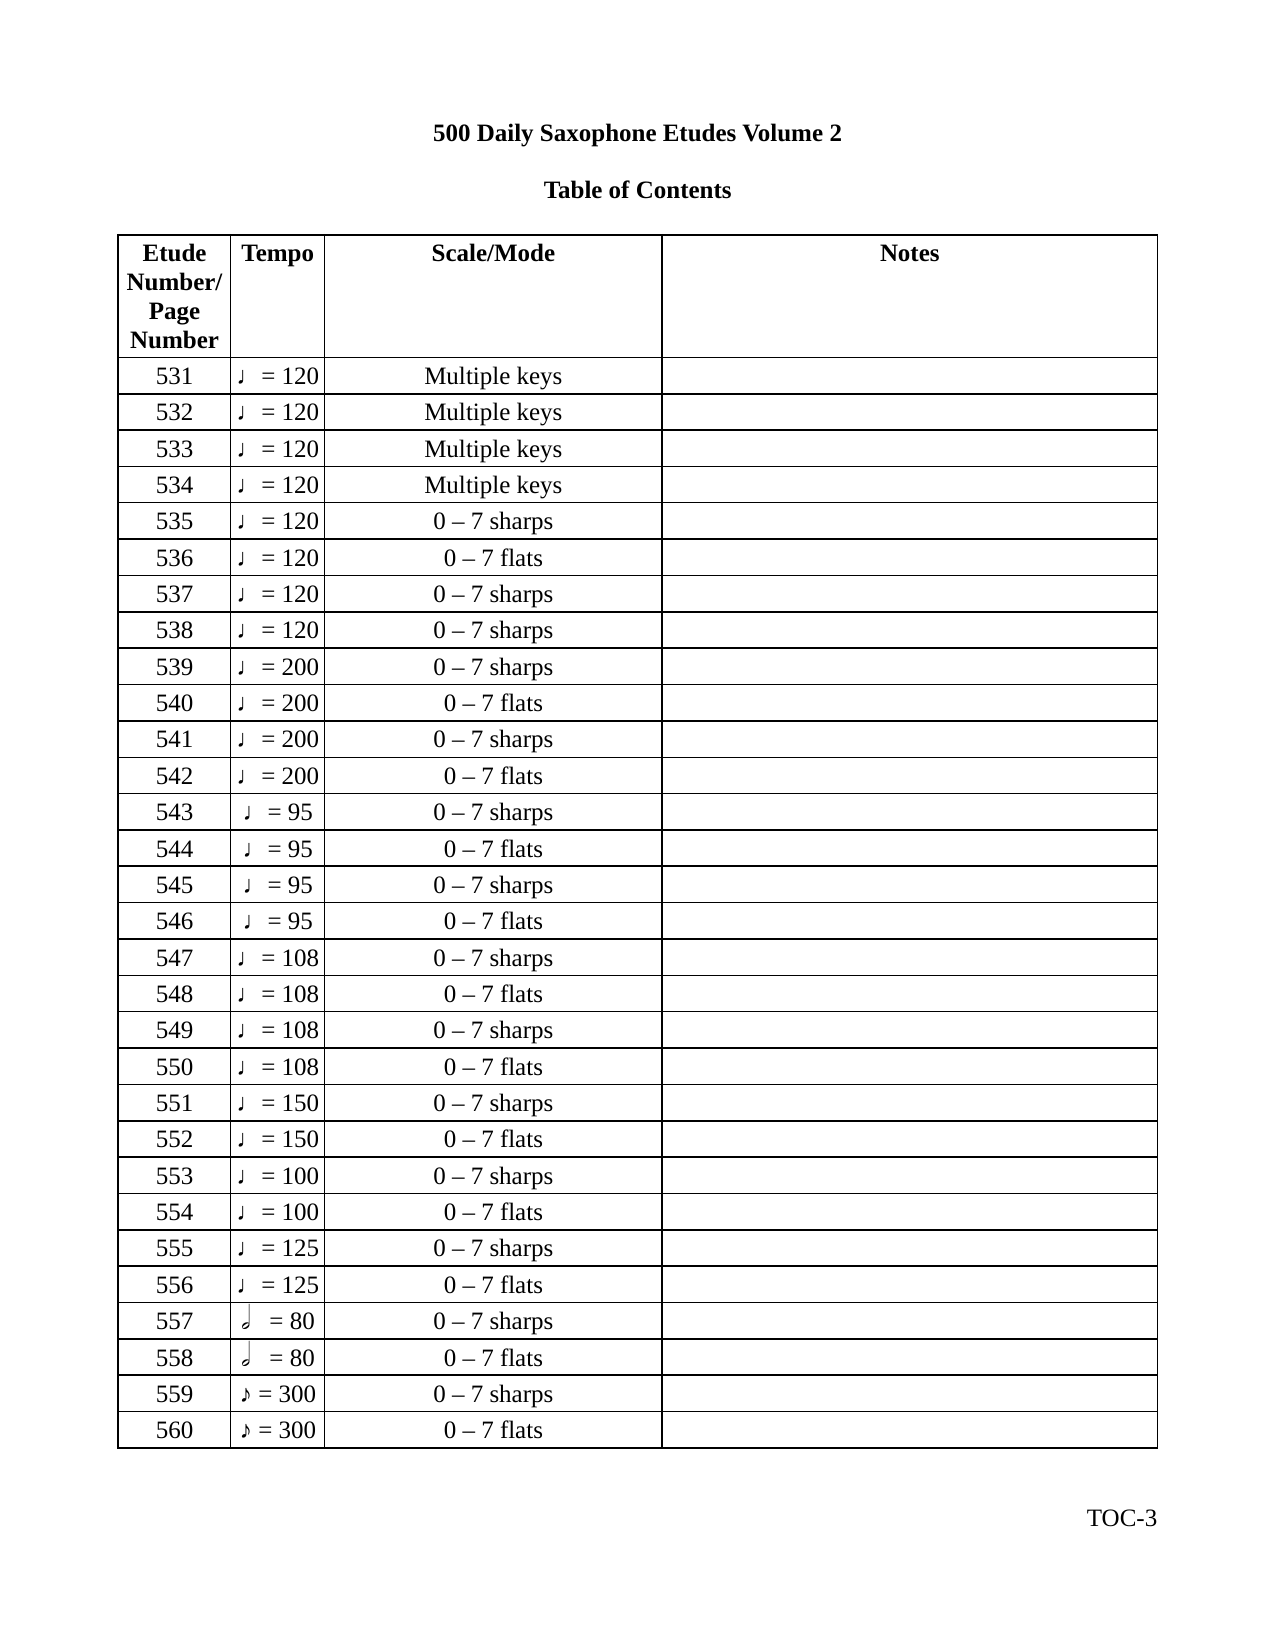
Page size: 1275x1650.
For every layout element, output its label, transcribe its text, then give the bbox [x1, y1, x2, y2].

table_cell [663, 395, 1157, 429]
table_cell [663, 1194, 1157, 1229]
table_cell Multiple keys [325, 431, 661, 466]
table_cell [663, 358, 1157, 393]
table_cell ♩= 120 [231, 576, 324, 611]
table_cell ♩= 120 [231, 540, 324, 574]
table_cell 544 [119, 831, 230, 865]
table_cell 0 – 7 sharps [325, 1085, 661, 1120]
table_cell ♩= 100 [231, 1158, 324, 1193]
table_cell 0 – 7 sharps [325, 576, 661, 611]
table_cell 0 – 7 flats [325, 903, 661, 938]
table_cell [663, 1412, 1157, 1447]
table_cell ♩= 108 [231, 1012, 324, 1047]
table_cell ♩= 120 [231, 467, 324, 502]
table_cell ♪ = 300 [231, 1376, 324, 1411]
table_cell 555 [119, 1231, 230, 1265]
table_cell 0 – 7 sharps [325, 1376, 661, 1411]
table_cell 537 [119, 576, 230, 611]
table_cell 559 [119, 1376, 230, 1411]
table_cell 554 [119, 1194, 230, 1229]
table_cell [663, 976, 1157, 1011]
table_cell 𝅗𝅥 = 80 [231, 1303, 324, 1338]
table_cell 0 – 7 sharps [325, 940, 661, 974]
table_cell 539 [119, 649, 230, 684]
table_cell 541 [119, 722, 230, 756]
table_cell 𝅗𝅥 = 80 [231, 1340, 324, 1374]
table_cell 552 [119, 1122, 230, 1156]
table_cell 532 [119, 395, 230, 429]
table_cell 0 – 7 sharps [325, 1231, 661, 1265]
table_cell 534 [119, 467, 230, 502]
table_cell 0 – 7 flats [325, 540, 661, 574]
table_cell 547 [119, 940, 230, 974]
table_cell ♩= 95 [231, 903, 324, 938]
table_cell [663, 794, 1157, 829]
table_cell ♩= 200 [231, 758, 324, 793]
table_cell 0 – 7 flats [325, 1049, 661, 1083]
table_cell ♩= 100 [231, 1194, 324, 1229]
table_cell ♩= 120 [231, 503, 324, 538]
table_cell 0 – 7 flats [325, 1267, 661, 1302]
table_cell [663, 722, 1157, 756]
table_header Notes [663, 236, 1157, 356]
table_cell ♩= 120 [231, 358, 324, 393]
table_cell ♩= 125 [231, 1231, 324, 1265]
table_cell [663, 831, 1157, 865]
table_cell [663, 1012, 1157, 1047]
table_cell 0 – 7 flats [325, 1122, 661, 1156]
table_cell 543 [119, 794, 230, 829]
table_header Tempo [231, 236, 324, 356]
table_cell 556 [119, 1267, 230, 1302]
table_cell [663, 503, 1157, 538]
table_cell [663, 1049, 1157, 1083]
table_header Etude Number/ Page Number [119, 236, 230, 356]
table_cell 0 – 7 flats [325, 976, 661, 1011]
table_cell ♩= 108 [231, 940, 324, 974]
table_cell [663, 1376, 1157, 1411]
table_cell 560 [119, 1412, 230, 1447]
table_cell [663, 1231, 1157, 1265]
table_cell [663, 1303, 1157, 1338]
table_cell ♩= 120 [231, 431, 324, 466]
table_cell 0 – 7 sharps [325, 649, 661, 684]
table_cell 0 – 7 sharps [325, 503, 661, 538]
table_cell [663, 903, 1157, 938]
table_cell 0 – 7 flats [325, 831, 661, 865]
table_cell [663, 940, 1157, 974]
table_cell 0 – 7 sharps [325, 1303, 661, 1338]
table_cell 531 [119, 358, 230, 393]
table_cell [663, 649, 1157, 684]
table_cell 553 [119, 1158, 230, 1193]
table_cell [663, 685, 1157, 720]
table_cell 0 – 7 sharps [325, 1158, 661, 1193]
table_cell 536 [119, 540, 230, 574]
table_cell 546 [119, 903, 230, 938]
table_cell 0 – 7 sharps [325, 613, 661, 647]
table_cell [663, 867, 1157, 902]
table_cell 0 – 7 flats [325, 1340, 661, 1374]
table_cell 0 – 7 flats [325, 1412, 661, 1447]
table_cell ♩= 120 [231, 395, 324, 429]
table_cell [663, 1085, 1157, 1120]
table_cell ♩= 150 [231, 1085, 324, 1120]
table_cell Multiple keys [325, 467, 661, 502]
table_header Scale/Mode [325, 236, 661, 356]
table_cell 548 [119, 976, 230, 1011]
table_cell 557 [119, 1303, 230, 1338]
table_cell ♩= 108 [231, 976, 324, 1011]
table_cell ♪ = 300 [231, 1412, 324, 1447]
table_cell ♩= 200 [231, 685, 324, 720]
table_cell 0 – 7 flats [325, 685, 661, 720]
table_cell ♩= 95 [231, 794, 324, 829]
table_cell [663, 1267, 1157, 1302]
table_cell [663, 1340, 1157, 1374]
table_cell [663, 613, 1157, 647]
table_cell [663, 1158, 1157, 1193]
table_cell 540 [119, 685, 230, 720]
table_cell 551 [119, 1085, 230, 1120]
table_cell [663, 758, 1157, 793]
table_cell 538 [119, 613, 230, 647]
table_cell [663, 431, 1157, 466]
table_cell 545 [119, 867, 230, 902]
table_cell 533 [119, 431, 230, 466]
table_cell 0 – 7 flats [325, 758, 661, 793]
table_cell 542 [119, 758, 230, 793]
table_cell Multiple keys [325, 358, 661, 393]
table_cell Multiple keys [325, 395, 661, 429]
table_cell [663, 1122, 1157, 1156]
table_cell ♩= 125 [231, 1267, 324, 1302]
table_cell ♩= 120 [231, 613, 324, 647]
table_cell ♩= 200 [231, 722, 324, 756]
table_cell ♩= 95 [231, 867, 324, 902]
table_cell 550 [119, 1049, 230, 1083]
table_cell 549 [119, 1012, 230, 1047]
table_cell 558 [119, 1340, 230, 1374]
table_cell ♩= 95 [231, 831, 324, 865]
table_cell 0 – 7 sharps [325, 867, 661, 902]
table_cell 0 – 7 flats [325, 1194, 661, 1229]
table_cell [663, 576, 1157, 611]
table_cell 0 – 7 sharps [325, 1012, 661, 1047]
table_cell [663, 467, 1157, 502]
table_cell 0 – 7 sharps [325, 722, 661, 756]
table_cell 0 – 7 sharps [325, 794, 661, 829]
table_cell ♩= 108 [231, 1049, 324, 1083]
table_cell ♩= 150 [231, 1122, 324, 1156]
table_cell [663, 540, 1157, 574]
table_cell ♩= 200 [231, 649, 324, 684]
table_cell 535 [119, 503, 230, 538]
